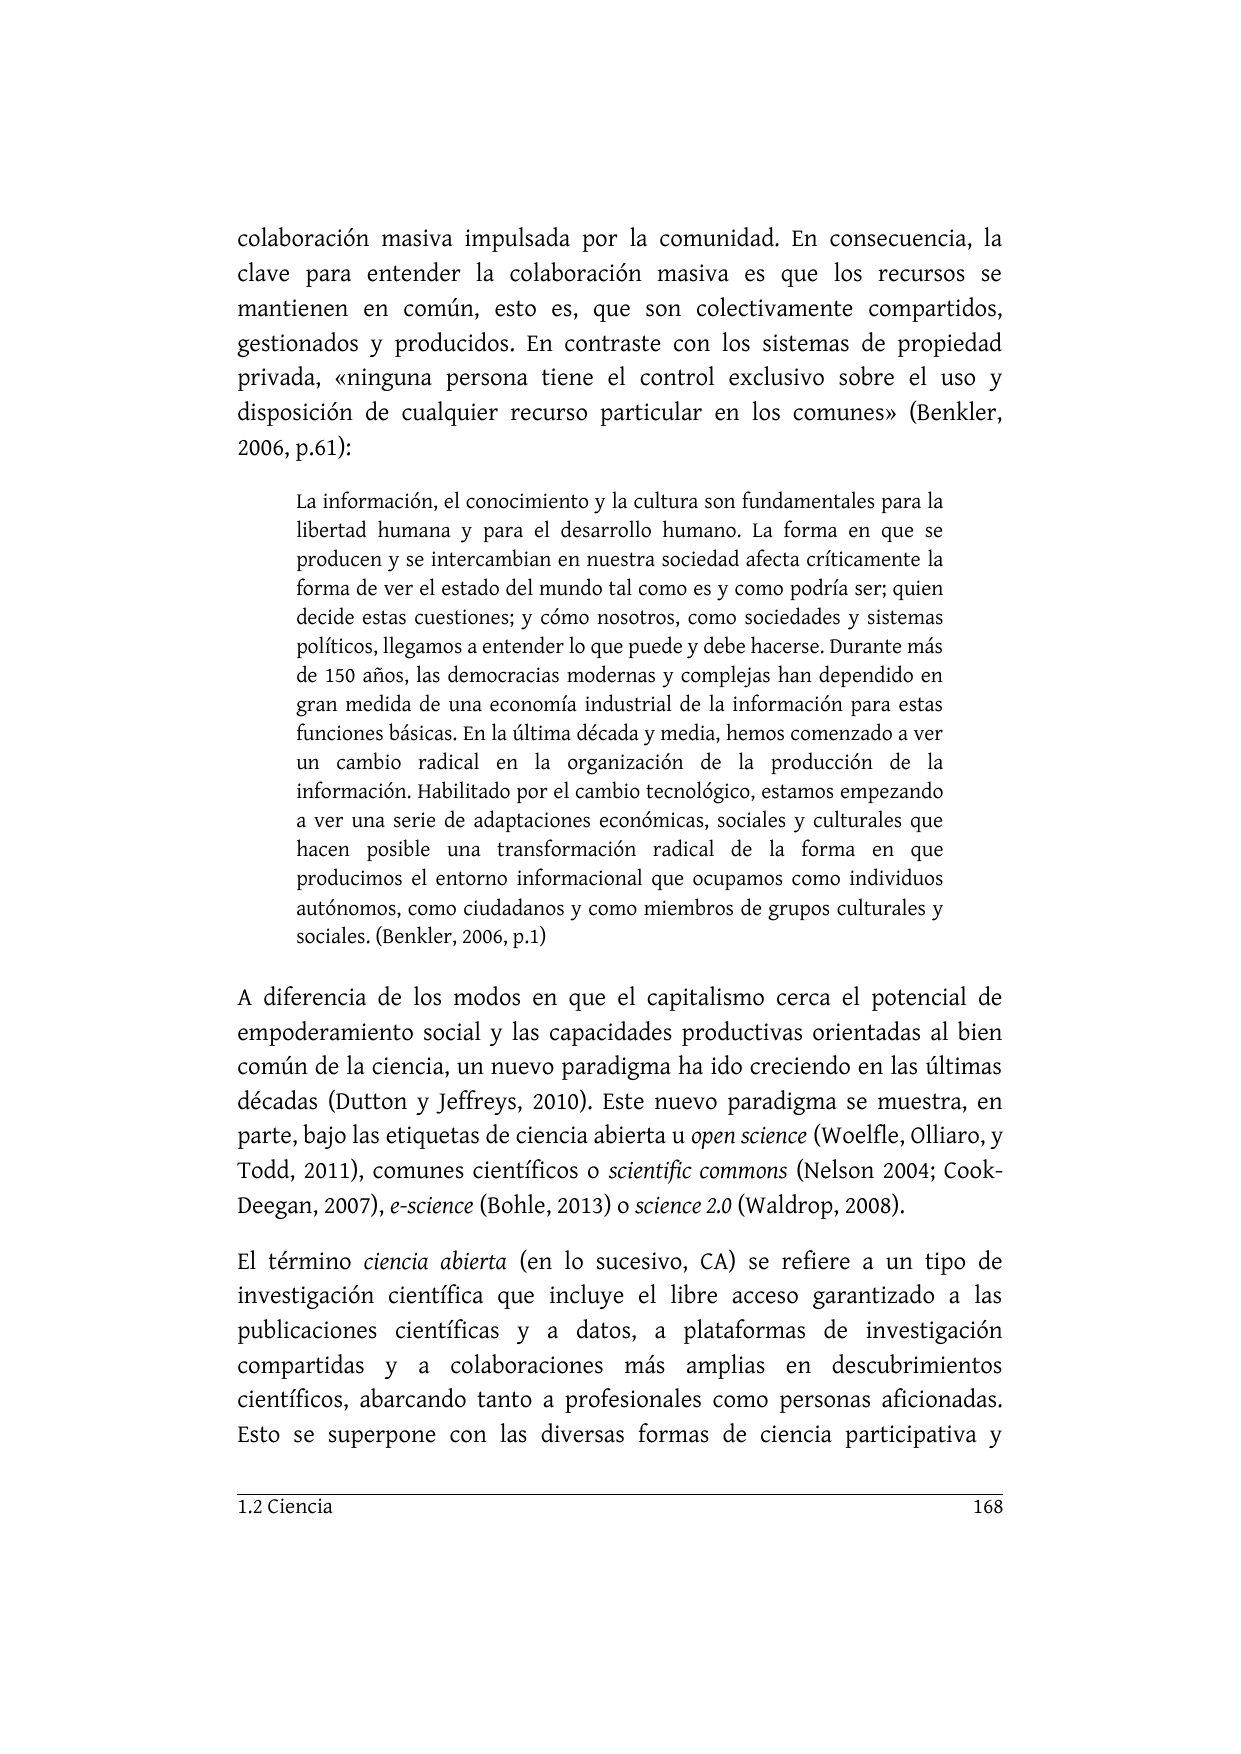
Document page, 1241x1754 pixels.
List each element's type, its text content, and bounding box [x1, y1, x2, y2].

text A diferencia de los modos en que el capitalismo cerca el potencial de empoderamiento social y las capacidades productivas orientadas al bien común de la ciencia, un nuevo paradigma ha ido creciendo en las últimas décadas (Dutton y Jeffreys, 2010). Este nuevo paradigma se muestra, en parte, bajo las etiquetas de ciencia abierta u open science (Woelfle, Olliaro, y Todd, 2011), comunes científicos o scientific commons (Nelson 2004; Cook-Deegan, 2007), e-science (Bohle, 2013) o science 2.0 (Waldrop, 2008). [237, 983, 1003, 1220]
text El término ciencia abierta (en lo sucesivo, CA) se refiere a un tipo de investigación científica que incluye el libre acceso garantizado a las publicaciones científicas y a datos, a plataformas de investigación compartidas y a colaboraciones más amplias en descubrimientos científicos, abarcando tanto a profesionales como personas aficionadas. Esto se superpone con las diversas formas de ciencia participativa y [237, 1247, 1003, 1449]
text colaboración masiva impulsada por la comunidad. En consecuencia, la clave para entender la colaboración masiva es que los recursos se mantienen en común, esto es, que son colectivamente compartidos, gestionados y producidos. En contraste con los sistemas de propiedad privada, «ninguna persona tiene el control exclusivo sobre el uso y disposición de cualquier recurso particular en los comunes» (Benkler, 2006, p.61): [237, 225, 1003, 462]
text La información, el conocimiento y la cultura son fundamentales para la libertad humana y para el desarrollo humano. La forma en que se producen y se intercambian en nuestra sociedad afecta críticamente la forma de ver el estado del mundo tal como es y como podría ser; quien decide estas cuestiones; y cómo nosotros, como sociedades y sistemas políticos, llegamos a entender lo que puede y debe hacerse. Durante más de 150 años, las democracias modernas y complejas han dependido en gran medida de una economía industrial de la información para estas funciones básicas. En la última década y media, hemos comenzado a ver un cambio radical en la organización de la producción de la información. Habilitado por el cambio tecnológico, estamos empezando a ver una serie de adaptaciones económicas, sociales y culturales que hacen posible una transformación radical de la forma en que producimos el entorno informacional que ocupamos como individuos autónomos, como ciudadanos y como miembros de grupos culturales y sociales. (Benkler, 2006, p.1) [296, 489, 944, 950]
